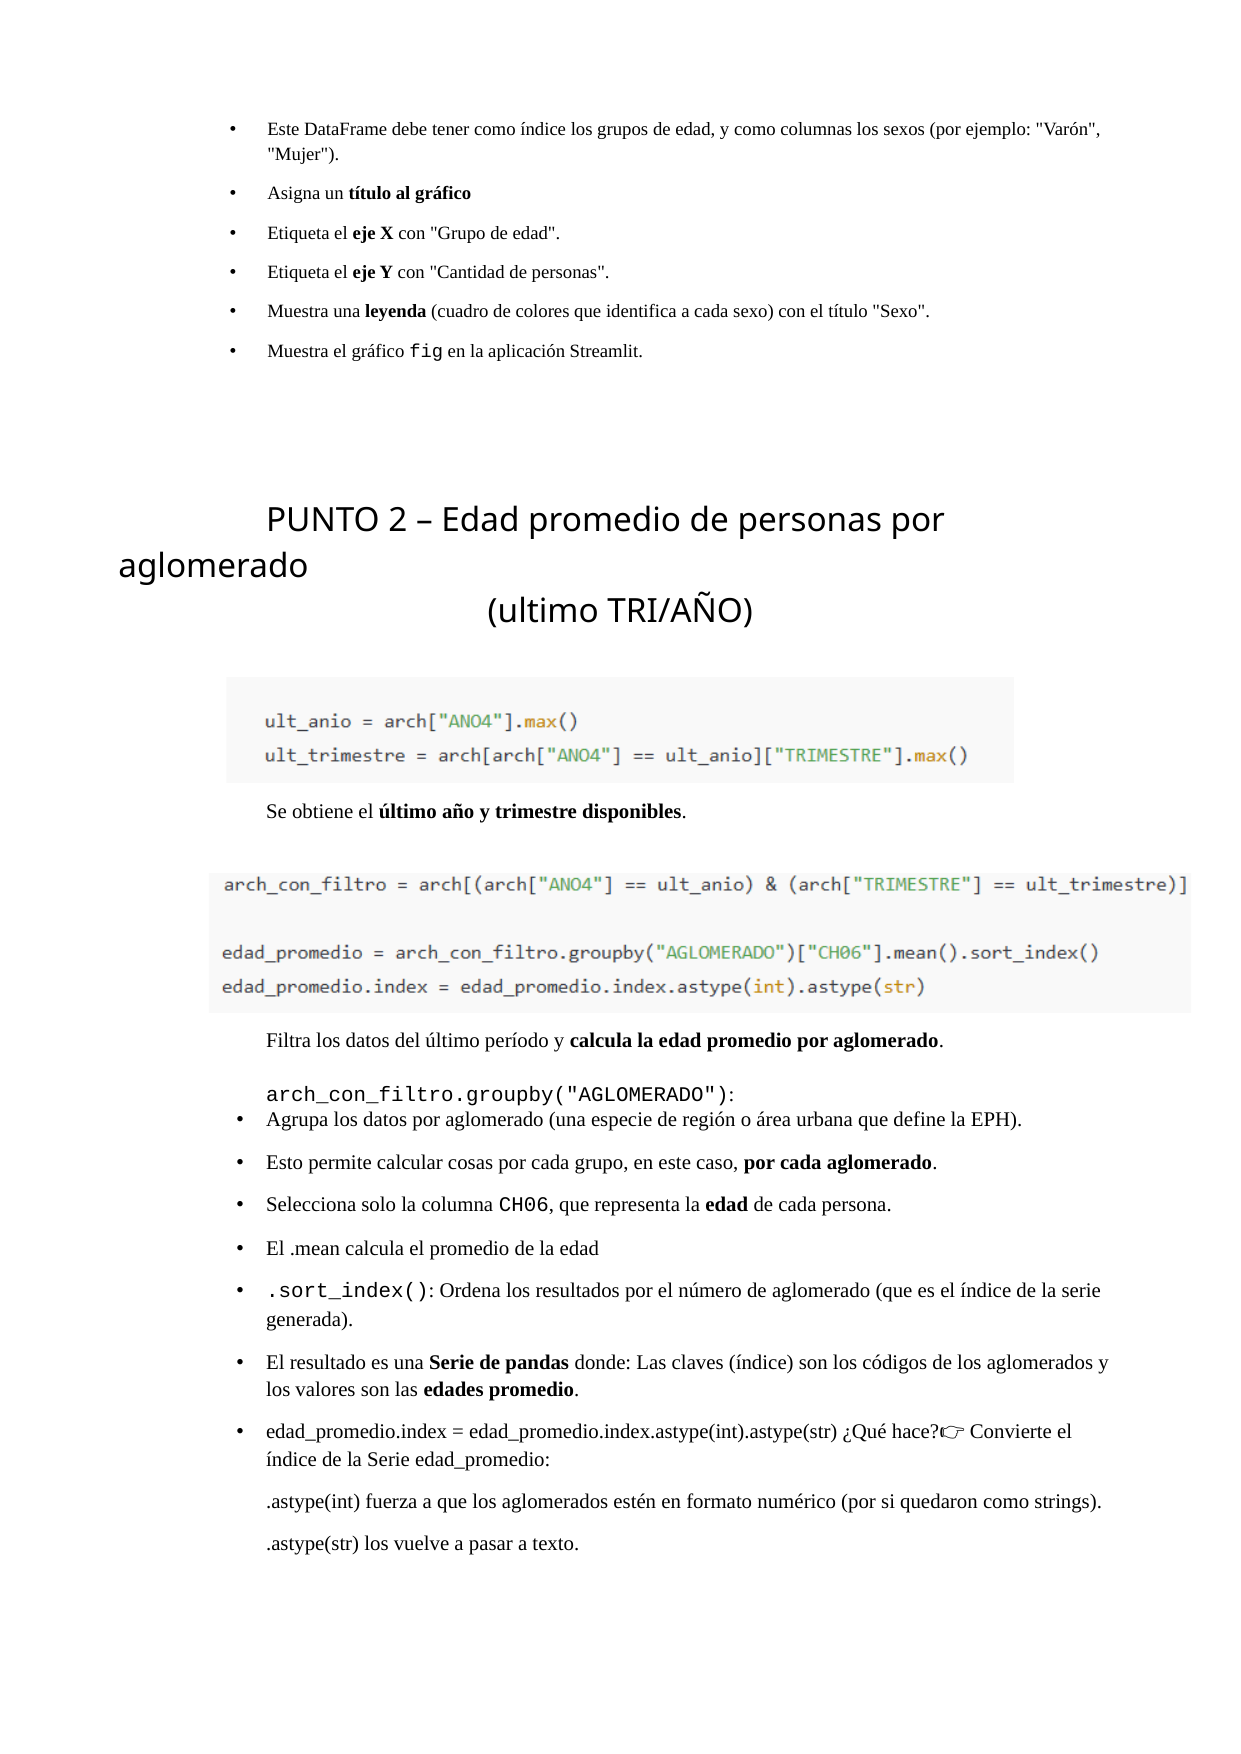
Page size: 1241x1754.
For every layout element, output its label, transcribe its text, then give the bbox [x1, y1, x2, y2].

text PUNTO 2 – Edad promedio de personas por aglomerado [118, 496, 1122, 587]
list Esto permite calcular cosas por cada grupo, en este caso, por cada aglomerado. [236, 1149, 1122, 1174]
list .sort_index(): Ordena los resultados por el número de aglomerado (que es el índice de la serie generada). [236, 1278, 1122, 1331]
list Muestra el gráfico fig en la aplicación Streamlit. [229, 340, 1122, 363]
list El resultado es una Serie de pandas donde: Las claves (índice) son los códigos de los aglomerados y los valores son las edades promedio. [236, 1349, 1122, 1401]
picture [208, 873, 1192, 1013]
list Agrupa los datos por aglomerado (una especie de región o área urbana que define la EPH). [236, 1107, 1122, 1131]
list edad_promedio.index = edad_promedio.index.astype(int).astype(str) ¿Qué hace?👉 Convierte el índice de la Serie edad_promedio: [236, 1419, 1122, 1471]
list Este DataFrame debe tener como índice los grupos de edad, y como columnas los sexos (por ejemplo: "Varón", "Mujer"). [229, 118, 1122, 164]
text arch_con_filtro.groupby("AGLOMERADO"): [118, 1082, 1122, 1107]
list Asigna un título al gráfico [229, 182, 1122, 204]
list Muestra una leyenda (cuadro de colores que identifica a cada sexo) con el título "Sexo". [229, 300, 1122, 322]
list Selecciona solo la columna CH06, que representa la edad de cada persona. [236, 1192, 1122, 1217]
picture [226, 677, 1014, 783]
list Etiqueta el eje Y con "Cantidad de personas". [229, 261, 1122, 283]
text (ultimo TRI/AÑO) [118, 587, 1122, 632]
list .astype(int) fuerza a que los aglomerados estén en formato numérico (por si quedaron como strings). [236, 1489, 1122, 1513]
text Se obtiene el último año y trimestre disponibles. [118, 678, 1122, 828]
list Etiqueta el eje X con "Grupo de edad". [229, 222, 1122, 243]
list El .mean calcula el promedio de la edad [236, 1236, 1122, 1260]
list .astype(str) los vuelve a pasar a texto. [236, 1531, 1122, 1555]
text Filtra los datos del último período y calcula la edad promedio por aglomerado. [118, 873, 1122, 1058]
